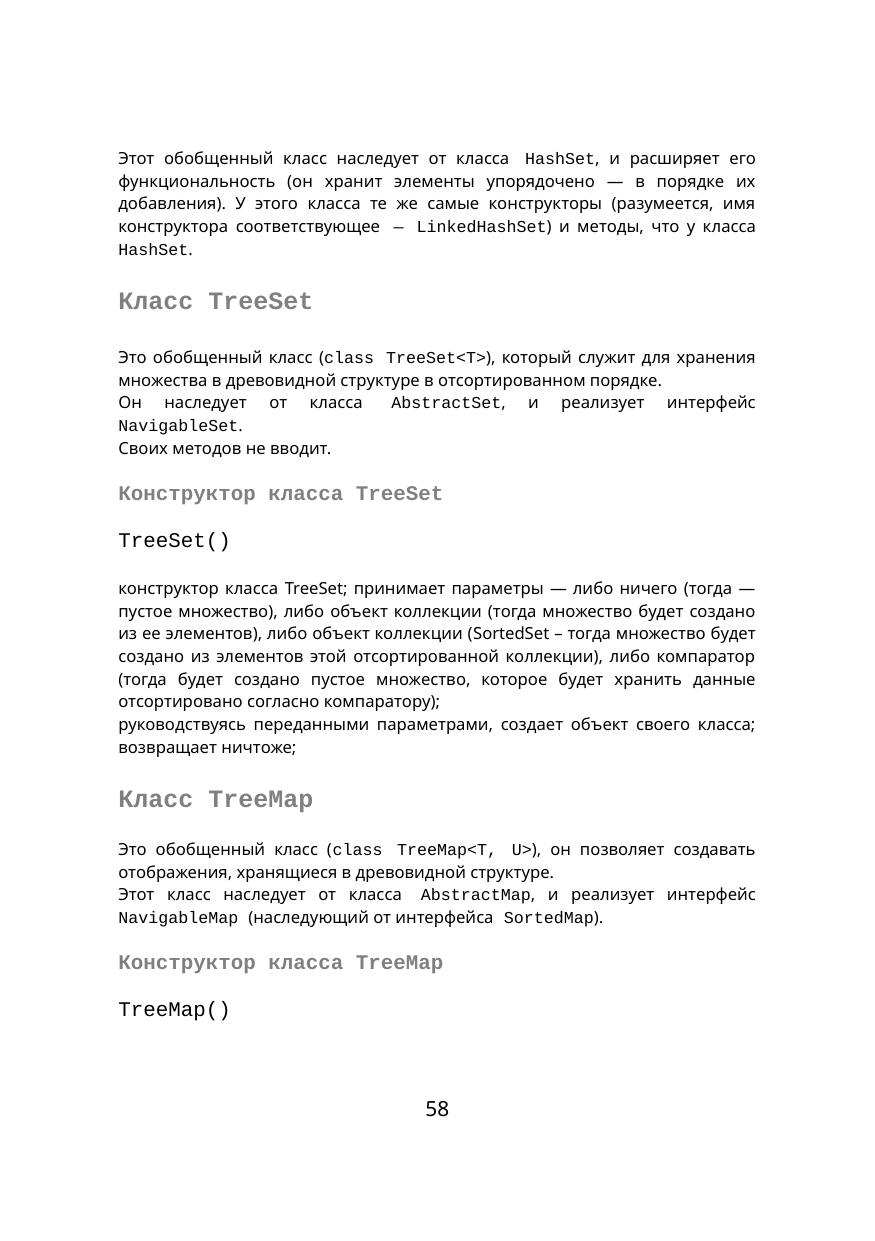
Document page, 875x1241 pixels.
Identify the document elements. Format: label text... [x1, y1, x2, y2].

text Конструктор класса TreeMap [118, 952, 756, 976]
text Своих методов не вводит. [118, 436, 756, 459]
text Он наследует от класса AbstractSet, и реализует интерфейс NavigableSet. [118, 391, 756, 436]
text TreeMap() [118, 999, 756, 1022]
text Класс TreeSet [118, 289, 756, 317]
text TreeSet() [118, 530, 756, 554]
text Этот класс наследует от класса AbstractMap, и реализует интерфейс NavigableMap (наследующий от интерфейса SortedMap). [118, 883, 756, 929]
text Это обобщенный класс (class TreeMap<T, U>), он позволяет создавать отображения, хранящиеся в древовидной структуре. [118, 837, 756, 883]
text Этот обобщенный класс наследует от класса HashSet, и расширяет его функциональность (он хранит элементы упорядочено — в порядке их добавления). У этого класса те же самые конструкторы (разумеется, имя конструктора соответствующее — LinkedHashSet) и методы, что у класса HashSet. [118, 146, 756, 260]
text Конструктор класса TreeSet [118, 483, 756, 506]
text Класс TreeMap [118, 786, 756, 815]
text руководствуясь переданными параметрами, создает объект своего класса; возвращает ничтоже; [118, 713, 756, 758]
text конструктор класса TreeSet; принимает параметры — либо ничего (тогда — пустое множество), либо объект коллекции (тогда множество будет создано из ее элементов), либо объект коллекции (SortedSet – тогда множество будет создано из элементов этой отсортированной коллекции), либо компаратор (тогда будет создано пустое множество, которое будет хранить данные отсортировано согласно компаратору); [118, 576, 756, 713]
text Это обобщенный класс (class TreeSet<T>), который служит для хранения множества в древовидной структуре в отсортированном порядке. [118, 345, 756, 391]
